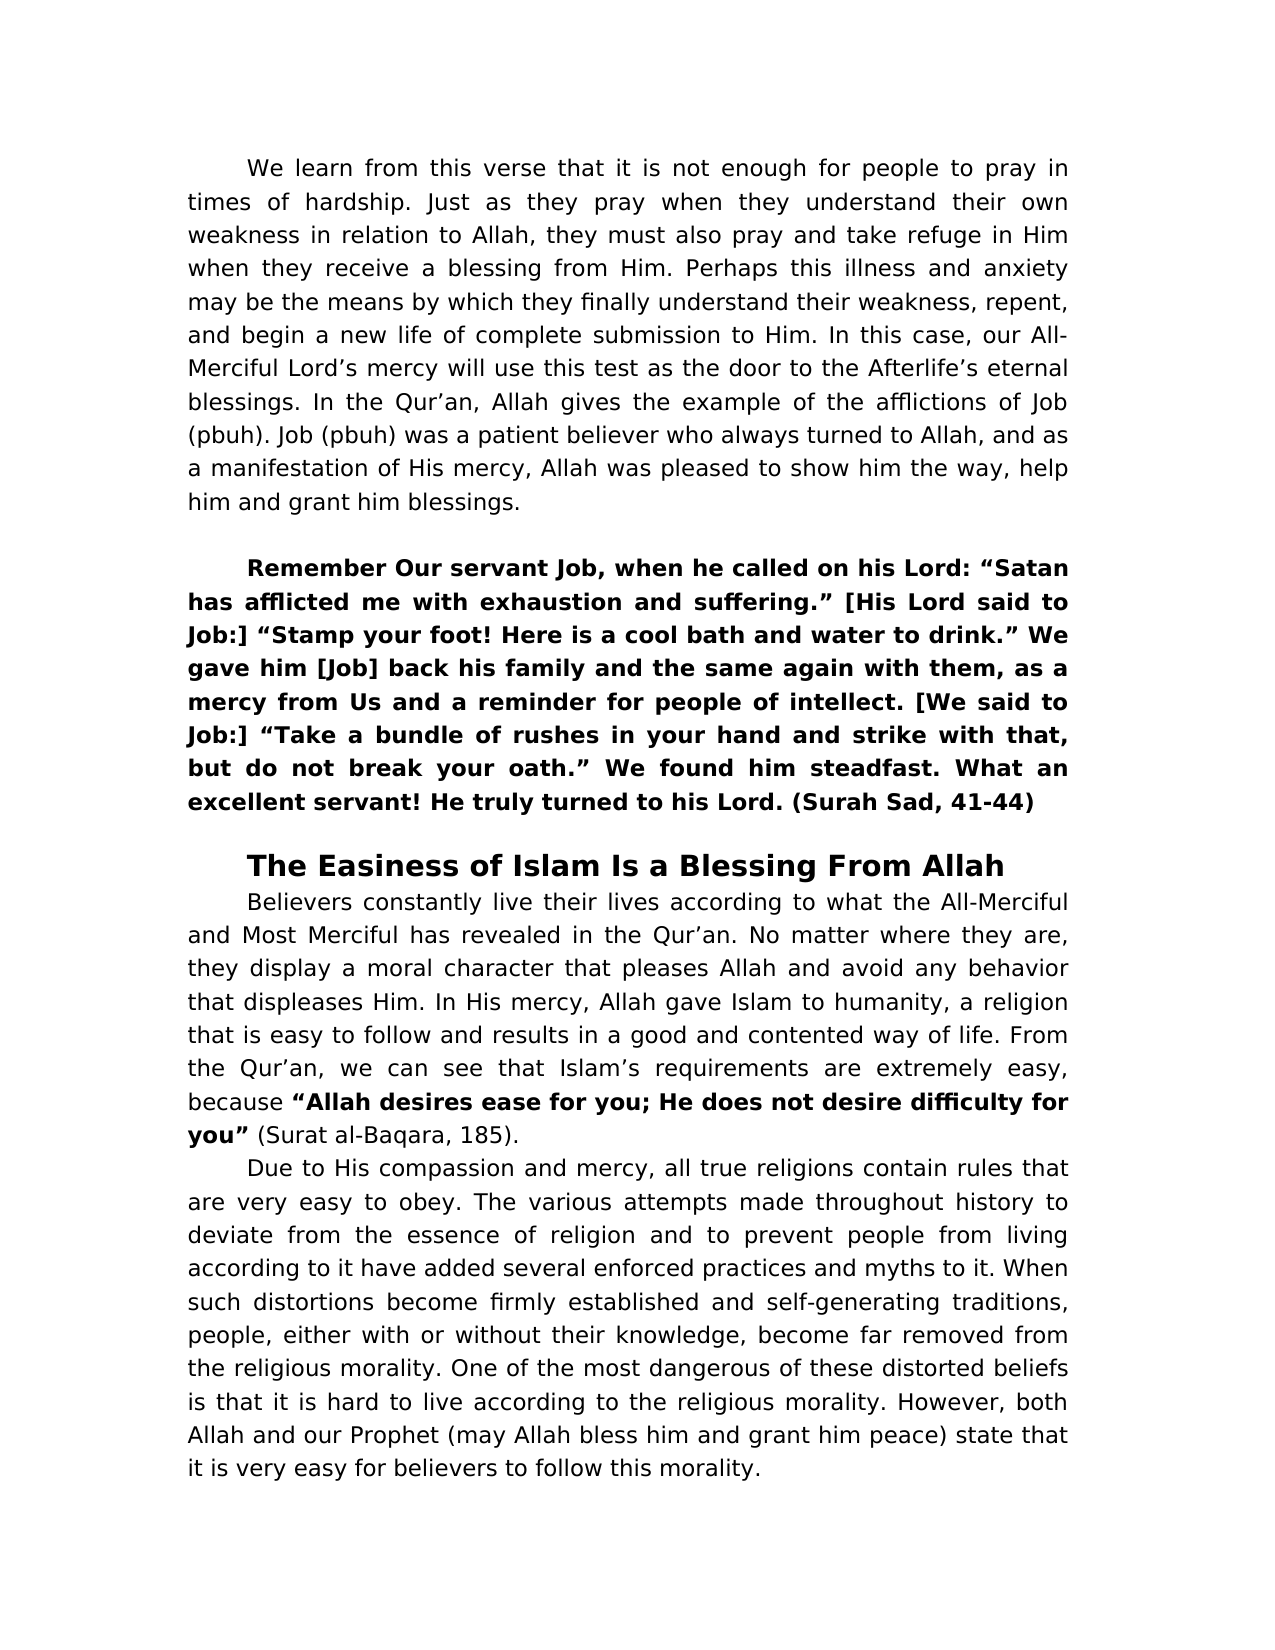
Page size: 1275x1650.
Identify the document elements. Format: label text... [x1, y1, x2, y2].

text We learn from this verse that it is not enough for people to pray in times of hardship. Just as they pray when they understand their own weakness in relation to Allah, they must also pray and take refuge in Him when they receive a blessing from Him. Perhaps this illness and anxiety may be the means by which they finally understand their weakness, repent, and begin a new life of complete submission to Him. In this case, our All-Merciful Lord’s mercy will use this test as the door to the Afterlife’s eternal blessings. In the Qur’an, Allah gives the example of the afflictions of Job (pbuh). Job (pbuh) was a patient believer who always turned to Allah, and as a manifestation of His mercy, Allah was pleased to show him the way, help him and grant him blessings. [187, 150, 1070, 517]
text Due to His compassion and mercy, all true religions contain rules that are very easy to obey. The various attempts made throughout history to deviate from the essence of religion and to prevent people from living according to it have added several enforced practices and myths to it. When such distortions become firmly established and self-generating traditions, people, either with or without their knowledge, become far removed from the religious morality. One of the most dangerous of these distorted beliefs is that it is hard to live according to the religious morality. However, both Allah and our Prophet (may Allah bless him and grant him peace) state that it is very easy for believers to follow this morality. [187, 1150, 1070, 1483]
text The Easiness of Islam Is a Blessing From Allah [187, 850, 1070, 883]
text Believers constantly live their lives according to what the All-Merciful and Most Merciful has revealed in the Qur’an. No matter where they are, they display a moral character that pleases Allah and avoid any behavior that displeases Him. In His mercy, Allah gave Islam to humanity, a religion that is easy to follow and results in a good and contented way of life. From the Qur’an, we can see that Islam’s requirements are extremely easy, because “Allah desires ease for you; He does not desire difficulty for you” (Surat al-Baqara, 185). [187, 883, 1070, 1150]
text Remember Our servant Job, when he called on his Lord: “Satan has afflicted me with exhaustion and suffering.” [His Lord said to Job:] “Stamp your foot! Here is a cool bath and water to drink.” We gave him [Job] back his family and the same again with them, as a mercy from Us and a reminder for people of intellect. [We said to Job:] “Take a bundle of rushes in your hand and strike with that, but do not break your oath.” We found him steadfast. What an excellent servant! He truly turned to his Lord. (Surah Sad, 41-44) [187, 550, 1070, 817]
